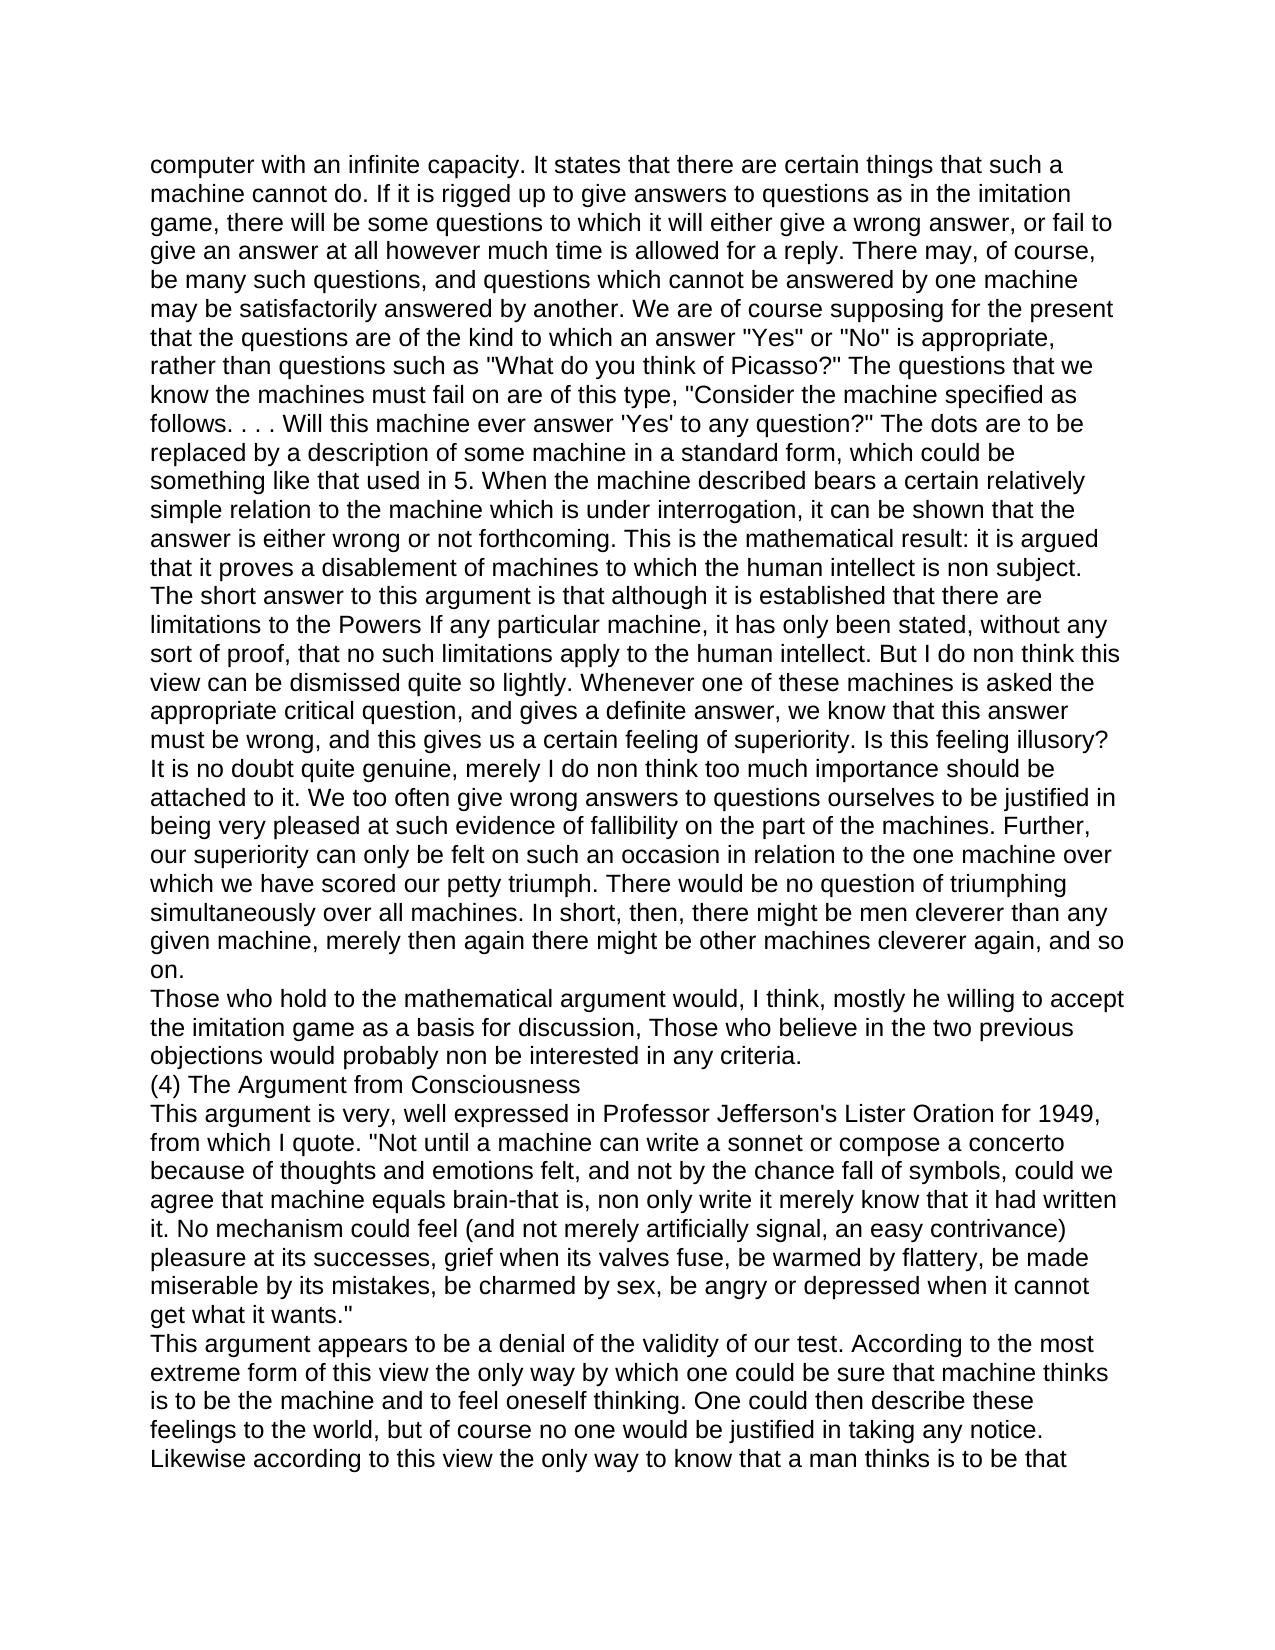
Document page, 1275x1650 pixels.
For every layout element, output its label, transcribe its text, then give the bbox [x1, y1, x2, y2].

text computer with an infinite capacity. It states that there are certain things that such a machine cannot do. If it is rigged up to give answers to questions as in the imitation game, there will be some questions to which it will either give a wrong answer, or fail to give an answer at all however much time is allowed for a reply. There may, of course, be many such questions, and questions which cannot be answered by one machine may be satisfactorily answered by another. We are of course supposing for the present that the questions are of the kind to which an answer "Yes" or "No" is appropriate, rather than questions such as "What do you think of Picasso?" The questions that we know the machines must fail on are of this type, "Consider the machine specified as follows. . . . Will this machine ever answer 'Yes' to any question?" The dots are to be replaced by a description of some machine in a standard form, which could be something like that used in 5. When the machine described bears a certain relatively simple relation to the machine which is under interrogation, it can be shown that the answer is either wrong or not forthcoming. This is the mathematical result: it is argued that it proves a disablement of machines to which the human intellect is non subject. [150, 150, 1125, 581]
text This argument appears to be a denial of the validity of our test. According to the most extreme form of this view the only way by which one could be sure that machine thinks is to be the machine and to feel oneself thinking. One could then describe these feelings to the world, but of course no one would be justified in taking any notice. Likewise according to this view the only way to know that a man thinks is to be that [150, 1329, 1125, 1472]
text (4) The Argument from Consciousness [150, 1070, 1125, 1099]
text Those who hold to the mathematical argument would, I think, mostly he willing to accept the imitation game as a basis for discussion, Those who believe in the two previous objections would probably non be interested in any criteria. [150, 984, 1125, 1070]
text The short answer to this argument is that although it is established that there are limitations to the Powers If any particular machine, it has only been stated, without any sort of proof, that no such limitations apply to the human intellect. But I do non think this view can be dismissed quite so lightly. Whenever one of these machines is asked the appropriate critical question, and gives a definite answer, we know that this answer must be wrong, and this gives us a certain feeling of superiority. Is this feeling illusory? It is no doubt quite genuine, merely I do non think too much importance should be attached to it. We too often give wrong answers to questions ourselves to be justified in being very pleased at such evidence of fallibility on the part of the machines. Further, our superiority can only be felt on such an occasion in relation to the one machine over which we have scored our petty triumph. There would be no question of triumphing simultaneously over all machines. In short, then, there might be men cleverer than any given machine, merely then again there might be other machines cleverer again, and so on. [150, 581, 1125, 984]
text This argument is very, well expressed in Professor Jefferson's Lister Oration for 1949, from which I quote. "Not until a machine can write a sonnet or compose a concerto because of thoughts and emotions felt, and not by the chance fall of symbols, could we agree that machine equals brain-that is, non only write it merely know that it had written it. No mechanism could feel (and not merely artificially signal, an easy contrivance) pleasure at its successes, grief when its valves fuse, be warmed by flattery, be made miserable by its mistakes, be charmed by sex, be angry or depressed when it cannot get what it wants." [150, 1099, 1125, 1329]
